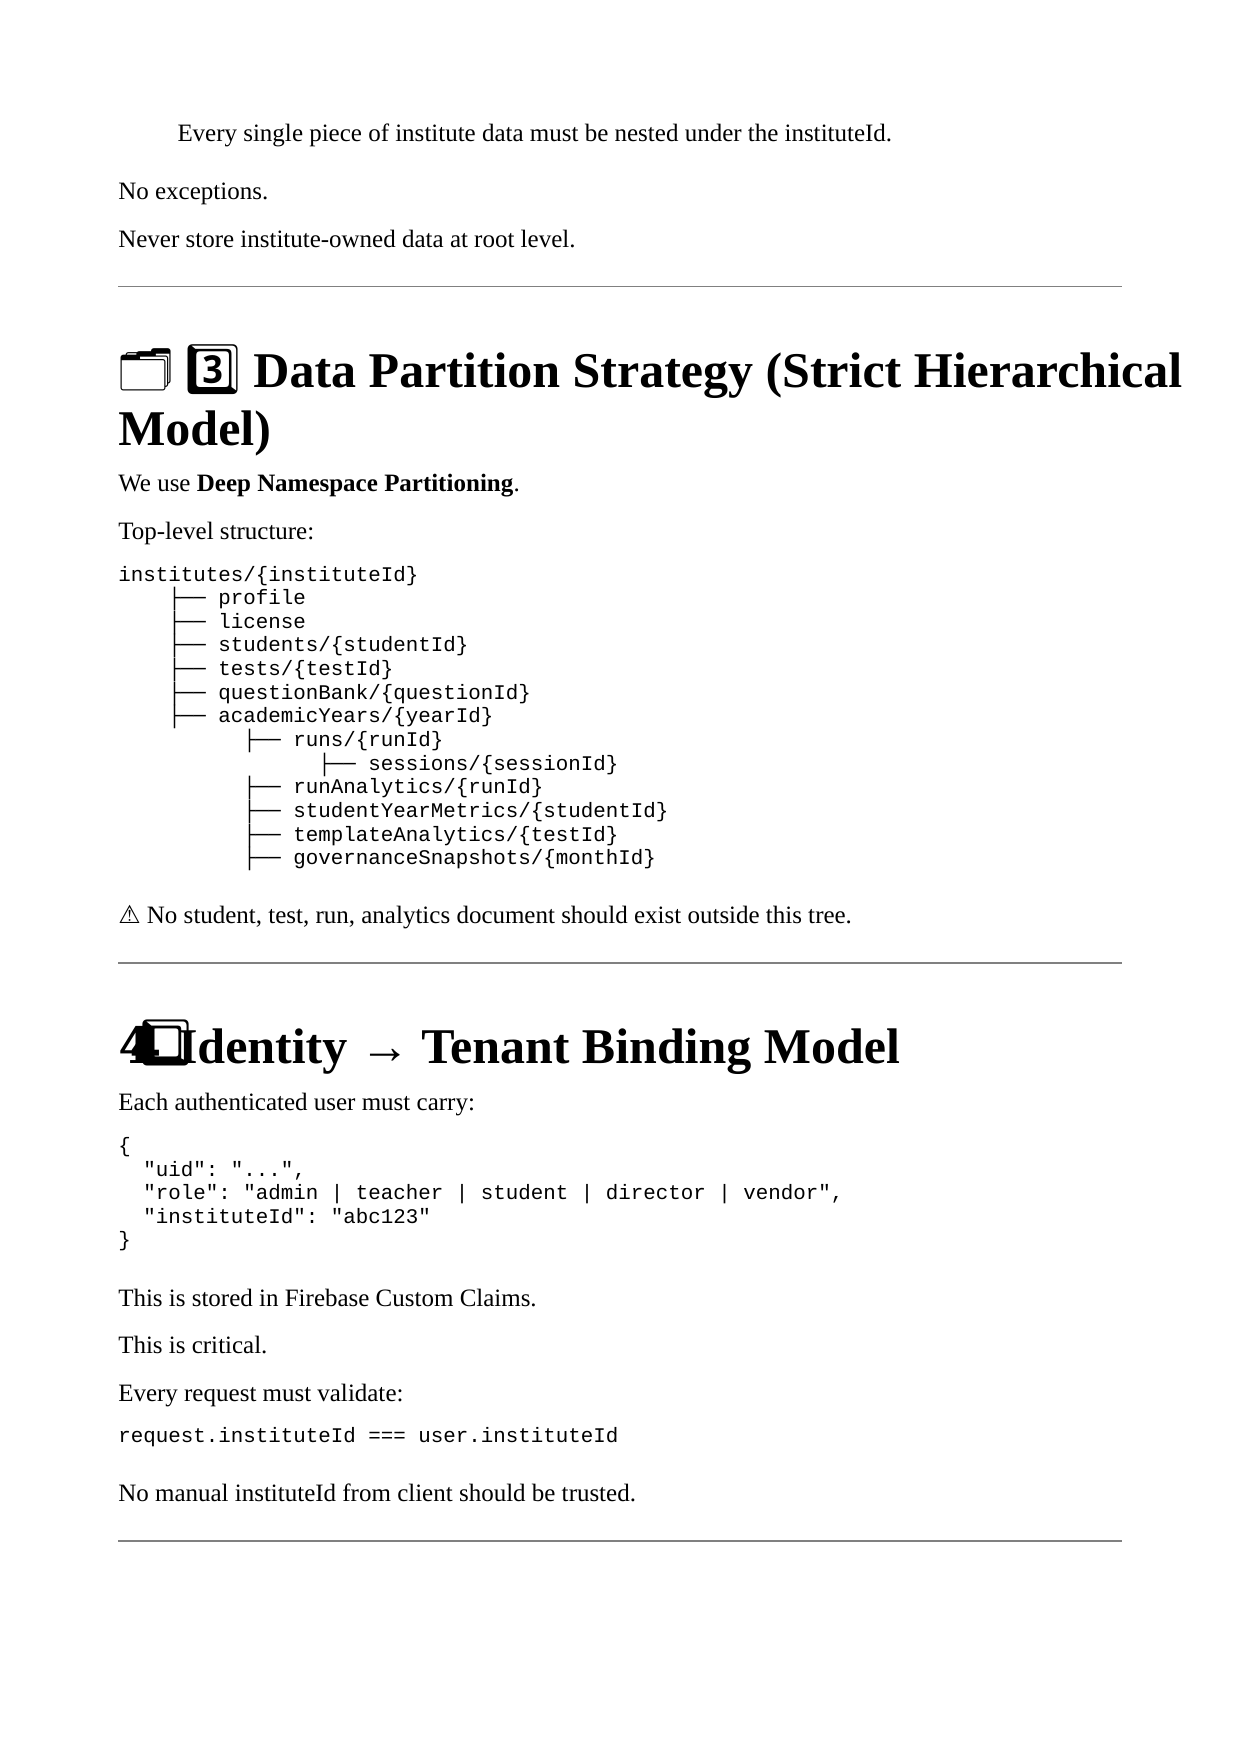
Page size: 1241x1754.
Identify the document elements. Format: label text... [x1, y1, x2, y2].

text { [118, 1135, 1122, 1158]
text Every single piece of institute data must be nested under the instituteId. [177, 118, 1063, 147]
text "role": "admin | teacher | student | director | vendor", [118, 1182, 1122, 1206]
text ├── academicYears/{yearId} [118, 705, 1122, 729]
text Every request must validate: [118, 1378, 1122, 1407]
text "uid": "...", [118, 1158, 1122, 1182]
text No manual instituteId from client should be trusted. [118, 1478, 1122, 1507]
text ⚠ No student, test, run, analytics document should exist outside this tree. [118, 900, 1122, 929]
text Never store institute-owned data at root level. [118, 224, 1122, 253]
text This is stored in Firebase Custom Claims. [118, 1283, 1122, 1311]
text ├── students/{studentId} [118, 634, 1122, 658]
text ├── runAnalytics/{runId} [118, 776, 1122, 800]
text ├── license [175, 611, 1122, 634]
text Top-level structure: [118, 516, 1122, 545]
text ├── profile [118, 587, 1122, 611]
subtitle 🧠 4️⃣ Identity → Tenant Binding Model [118, 1017, 1122, 1075]
text ├── sessions/{sessionId} [118, 753, 324, 776]
text } [118, 1229, 1122, 1253]
text request.instituteId === user.instituteId [118, 1425, 1122, 1449]
subtitle 🗂 3️⃣ Data Partition Strategy (Strict Hierarchical Model) [118, 341, 1122, 456]
text ├── questionBank/{questionId} [175, 682, 1122, 705]
text "instituteId": "abc123" [118, 1206, 1122, 1229]
text ├── tests/{testId} [118, 658, 1122, 682]
text ├── sessions/{sessionId} [325, 753, 1122, 776]
text ├── license [118, 611, 174, 634]
text ├── questionBank/{questionId} [118, 682, 174, 705]
text ├── templateAnalytics/{testId} [250, 824, 1122, 847]
text No exceptions. [118, 176, 1122, 205]
text ├── governanceSnapshots/{monthId} [118, 847, 1122, 871]
text ├── runs/{runId} [118, 729, 1122, 753]
text institutes/{instituteId} [118, 563, 1122, 587]
text Each authenticated user must carry: [118, 1087, 1122, 1116]
text We use Deep Namespace Partitioning. [118, 468, 1122, 497]
text This is critical. [118, 1330, 1122, 1359]
text ├── studentYearMetrics/{studentId} [118, 800, 1122, 824]
text ├── templateAnalytics/{testId} [118, 824, 249, 847]
